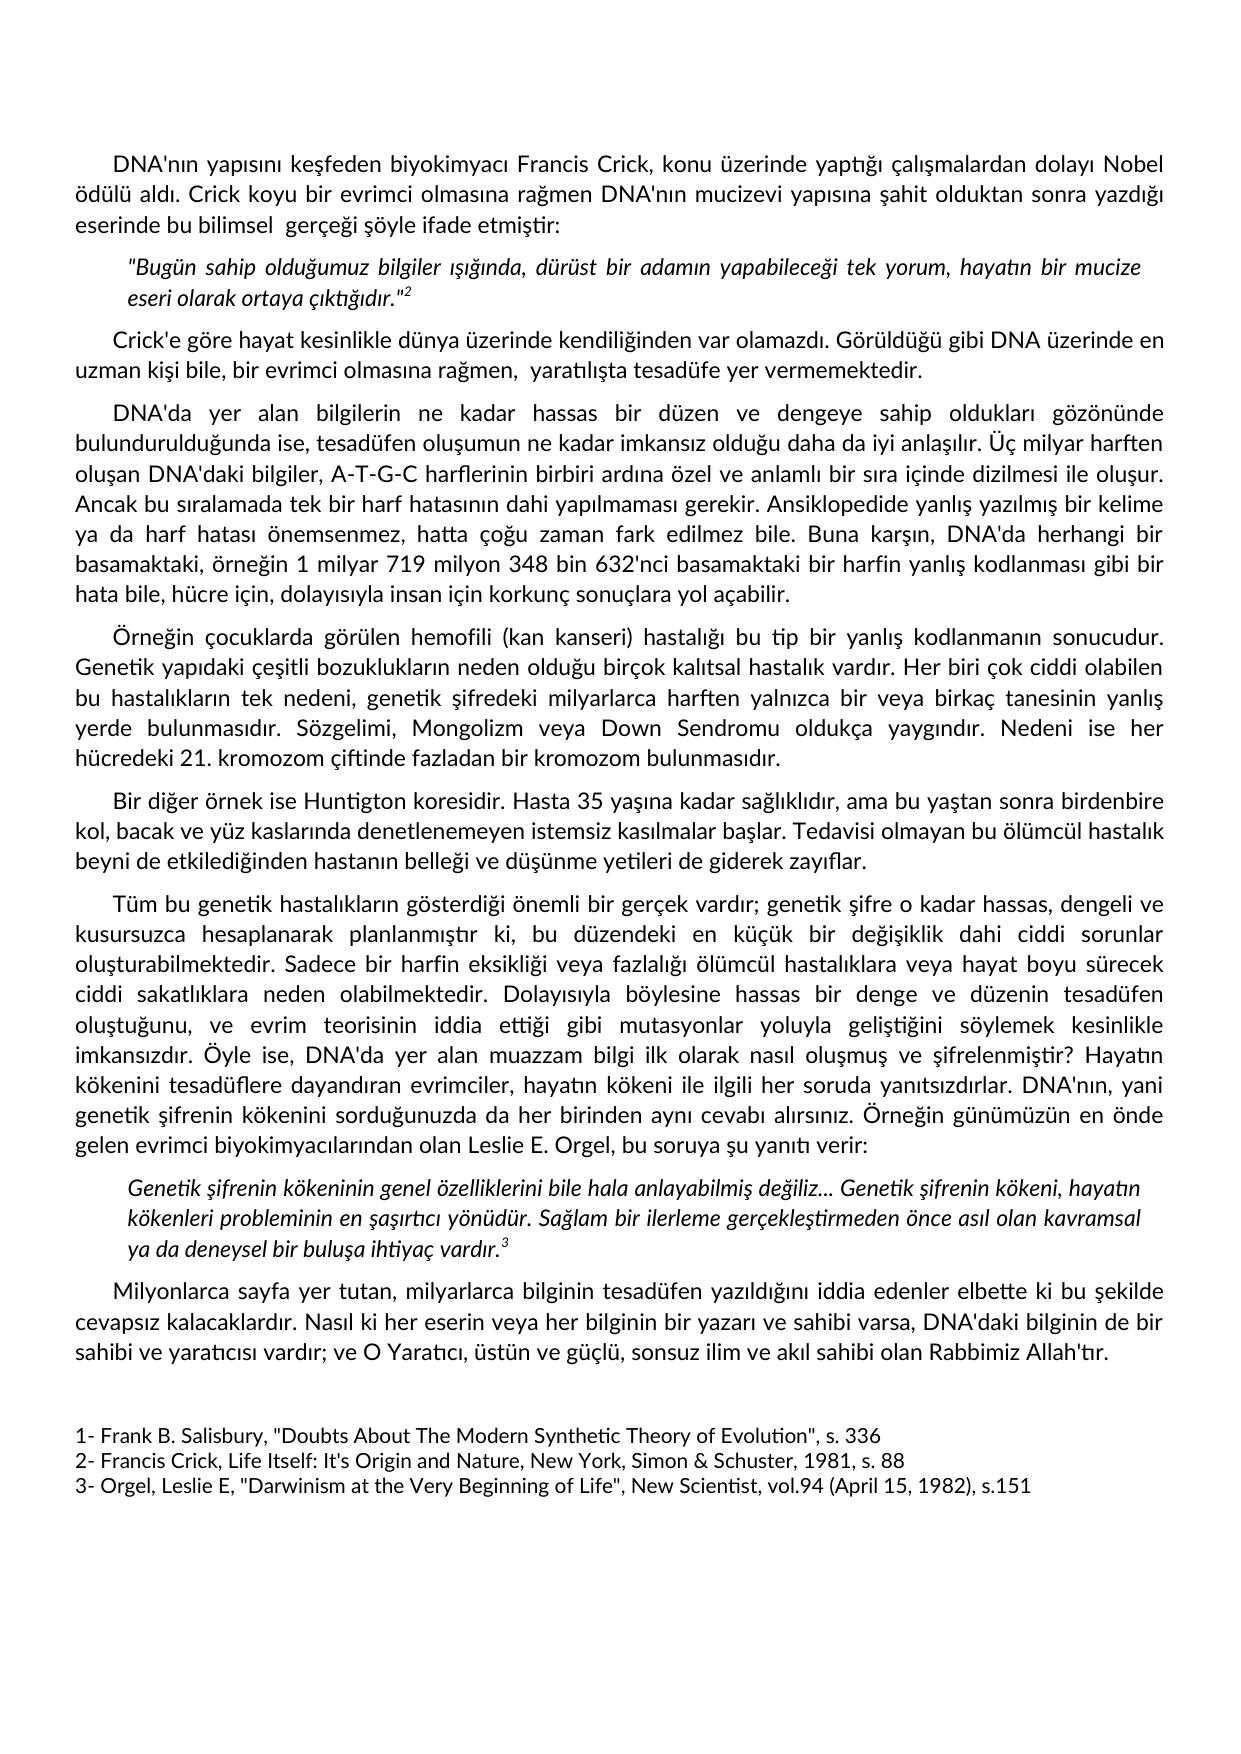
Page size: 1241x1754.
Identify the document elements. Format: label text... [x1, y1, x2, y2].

text 3- Orgel, Leslie E, "Darwinism at the Very Beginning of Life", New Scientist, vol.94 (April 15, 1982), s.151 [75, 1473, 1165, 1498]
text Örneğin çocuklarda görülen hemofili (kan kanseri) hastalığı bu tip bir yanlış kodlanmanın sonucudur. Genetik yapıdaki çeşitli bozuklukların neden olduğu birçok kalıtsal hastalık vardır. Her biri çok ciddi olabilen bu hastalıkların tek nedeni, genetik şifredeki milyarlarca harften yalnızca bir veya birkaç tanesinin yanlış yerde bulunmasıdır. Sözgelimi, Mongolizm veya Down Sendromu oldukça yaygındır. Nedeni ise her hücredeki 21. kromozom çiftinde fazladan bir kromozom bulunmasıdır. [75, 623, 1165, 771]
text Bir diğer örnek ise Huntigton koresidir. Hasta 35 yaşına kadar sağlıklıdır, ama bu yaştan sonra birdenbire kol, bacak ve yüz kaslarında denetlenemeyen istemsiz kasılmalar başlar. Tedavisi olmayan bu ölümcül hastalık beyni de etkilediğinden hastanın belleği ve düşünme yetileri de giderek zayıflar. [75, 786, 1165, 874]
text DNA'da yer alan bilgilerin ne kadar hassas bir düzen ve dengeye sahip oldukları gözönünde bulundurulduğunda ise, tesadüfen oluşumun ne kadar imkansız olduğu daha da iyi anlaşılır. Üç milyar harften oluşan DNA'daki bilgiler, A-T-G-C harflerinin birbiri ardına özel ve anlamlı bir sıra içinde dizilmesi ile oluşur. Ancak bu sıralamada tek bir harf hatasının dahi yapılmaması gerekir. Ansiklopedide yanlış yazılmış bir kelime ya da harf hatası önemsenmez, hatta çoğu zaman fark edilmez bile. Buna karşın, DNA'da herhangi bir basamaktaki, örneğin 1 milyar 719 milyon 348 bin 632'nci basamaktaki bir harfin yanlış kodlanması gibi bir hata bile, hücre için, dolayısıyla insan için korkunç sonuçlara yol açabilir. [75, 399, 1165, 608]
text 1- Frank B. Salisbury, "Doubts About The Modern Synthetic Theory of Evolution", s. 336 [75, 1423, 1165, 1448]
text Tüm bu genetik hastalıkların gösterdiği önemli bir gerçek vardır; genetik şifre o kadar hassas, dengeli ve kusursuzca hesaplanarak planlanmıştır ki, bu düzendeki en küçük bir değişiklik dahi ciddi sorunlar oluşturabilmektedir. Sadece bir harfin eksikliği veya fazlalığı ölümcül hastalıklara veya hayat boyu sürecek ciddi sakatlıklara neden olabilmektedir. Dolayısıyla böylesine hassas bir denge ve düzenin tesadüfen oluştuğunu, ve evrim teorisinin iddia ettiği gibi mutasyonlar yoluyla geliştiğini söylemek kesinlikle imkansızdır. Öyle ise, DNA'da yer alan muazzam bilgi ilk olarak nasıl oluşmuş ve şifrelenmiştir? Hayatın kökenini tesadüflere dayandıran evrimciler, hayatın kökeni ile ilgili her soruda yanıtsızdırlar. DNA'nın, yani genetik şifrenin kökenini sorduğunuzda da her birinden aynı cevabı alırsınız. Örneğin günümüzün en önde gelen evrimci biyokimyacılarından olan Leslie E. Orgel, bu soruya şu yanıtı verir: [75, 889, 1165, 1159]
text Crick'e göre hayat kesinlikle dünya üzerinde kendiliğinden var olamazdı. Görüldüğü gibi DNA üzerinde en uzman kişi bile, bir evrimci olmasına rağmen, yaratılışta tesadüfe yer vermemektedir. [75, 326, 1165, 384]
text DNA'nın yapısını keşfeden biyokimyacı Francis Crick, konu üzerinde yaptığı çalışmalardan dolayı Nobel ödülü aldı. Crick koyu bir evrimci olmasına rağmen DNA'nın mucizevi yapısına şahit olduktan sonra yazdığı eserinde bu bilimsel gerçeği şöyle ifade etmiştir: [75, 150, 1165, 238]
text Milyonlarca sayfa yer tutan, milyarlarca bilginin tesadüfen yazıldığını iddia edenler elbette ki bu şekilde cevapsız kalacaklardır. Nasıl ki her eserin veya her bilginin bir yazarı ve sahibi varsa, DNA'daki bilginin de bir sahibi ve yaratıcısı vardır; ve O Yaratıcı, üstün ve güçlü, sonsuz ilim ve akıl sahibi olan Rabbimiz Allah'tır. [75, 1277, 1165, 1365]
text Genetik şifrenin kökeninin genel özelliklerini bile hala anlayabilmiş değiliz... Genetik şifrenin kökeni, hayatın kökenleri probleminin en şaşırtıcı yönüdür. Sağlam bir ilerleme gerçekleştirmeden önce asıl olan kavramsal ya da deneysel bir buluşa ihtiyaç vardır.3 [127, 1174, 1143, 1262]
text 2- Francis Crick, Life Itself: It's Origin and Nature, New York, Simon & Schuster, 1981, s. 88 [75, 1448, 1165, 1473]
text "Bugün sahip olduğumuz bilgiler ışığında, dürüst bir adamın yapabileceği tek yorum, hayatın bir mucize eseri olarak ortaya çıktığıdır."2 [127, 253, 1143, 311]
